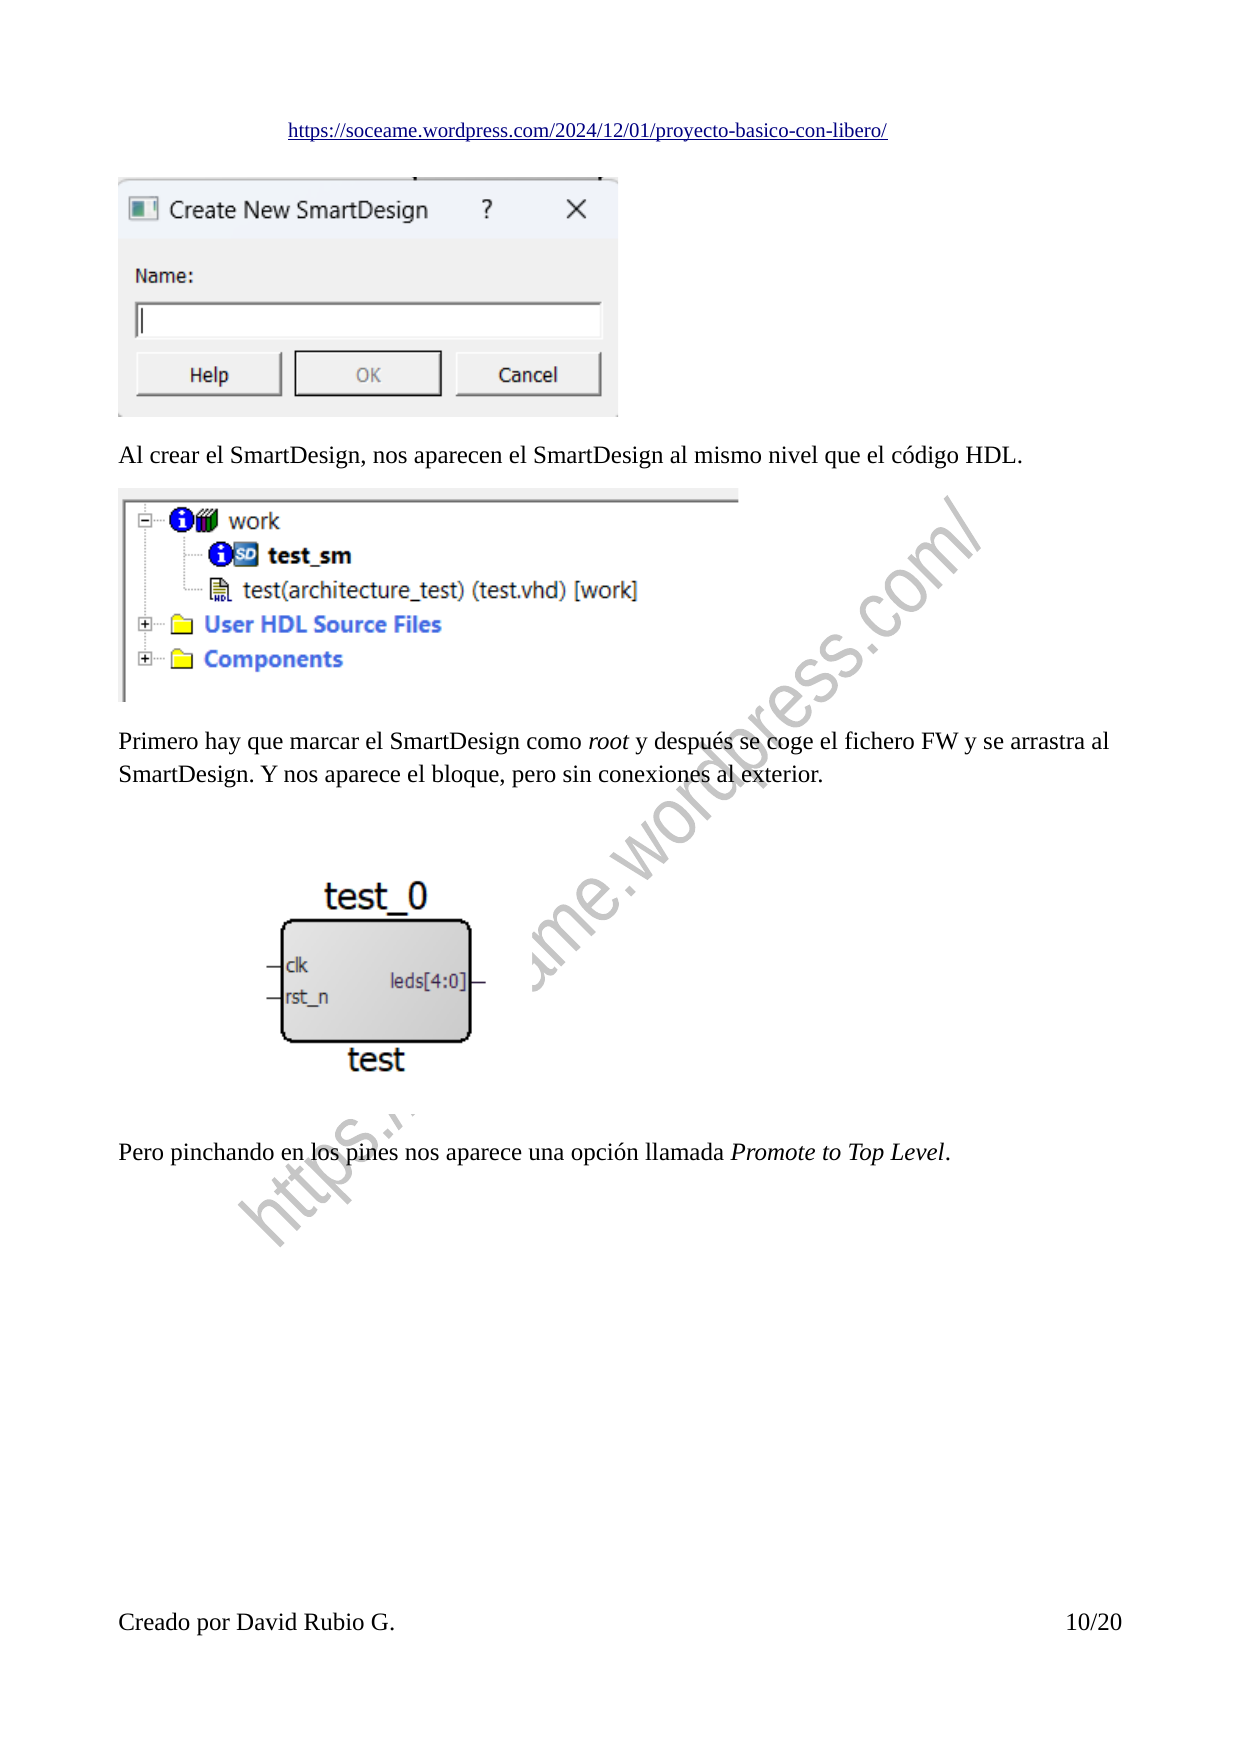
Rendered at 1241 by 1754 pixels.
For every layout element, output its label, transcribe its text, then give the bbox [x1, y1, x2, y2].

text Al crear el SmartDesign, nos aparecen el SmartDesign al mismo nivel que el código HDL. [118, 440, 1122, 469]
text Pero pinchando en los pines nos aparece una opción llamada Promote to Top Level. [349, 1137, 1122, 1166]
picture [118, 488, 739, 702]
picture [118, 807, 533, 1114]
text Pero pinchando en los pines nos aparece una opción llamada Promote to Top Level. [118, 1137, 371, 1166]
picture [118, 177, 619, 417]
text Primero hay que marcar el SmartDesign como root y después se coge el fichero FW y se arrastra al SmartDesign. Y nos aparece el bloque, pero sin conexiones al exterior. [118, 726, 1122, 788]
